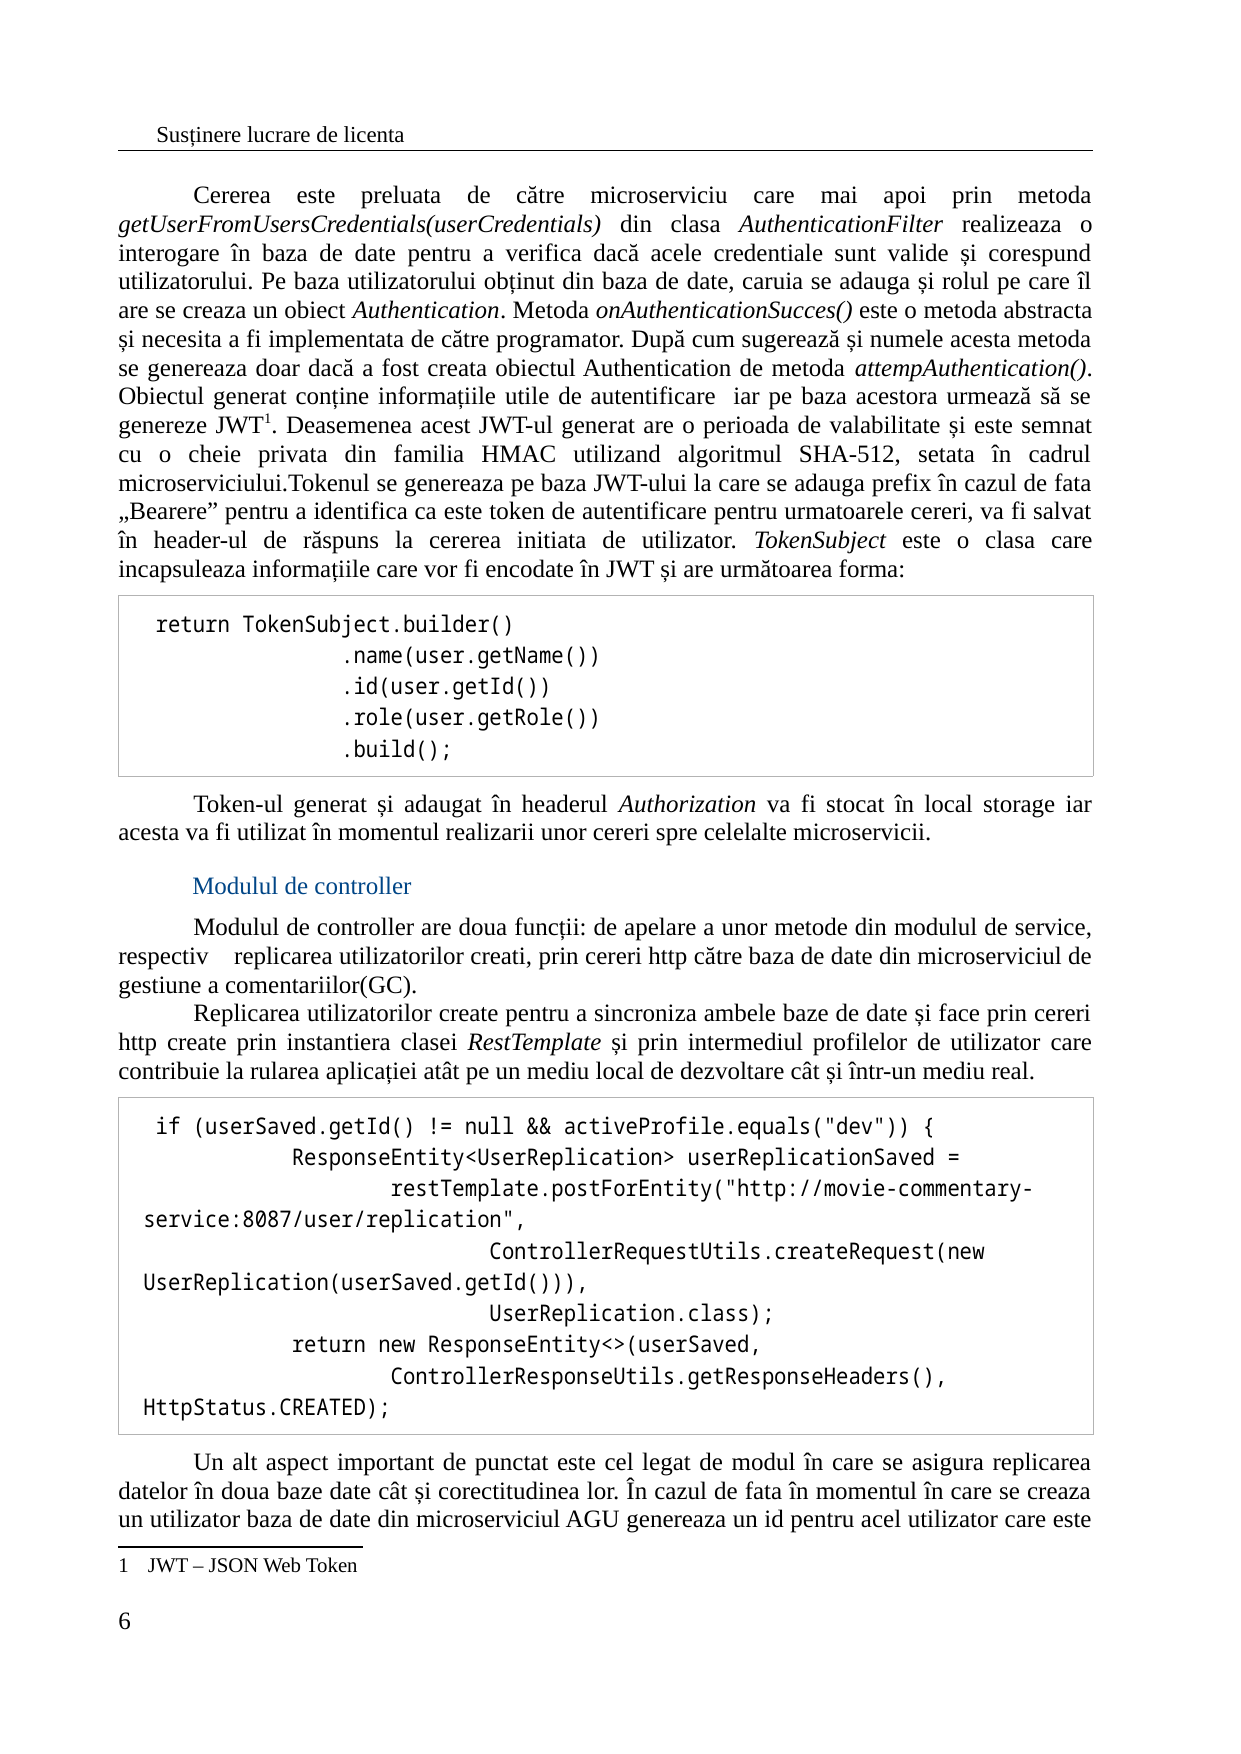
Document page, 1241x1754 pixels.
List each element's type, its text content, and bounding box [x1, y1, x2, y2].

text Token-ul generat și adaugat în headerul Authorization va fi stocat în local storage iar acesta va fi utilizat în momentul realizarii unor cereri spre celelalte microservicii. [118, 789, 1093, 846]
text Replicarea utilizatorilor create pentru a sincroniza ambele baze de date și face prin cereri http create prin instantiera clasei RestTemplate și prin intermediul profilelor de utilizator care contribuie la rularea aplicației atât pe un mediu local de dezvoltare cât și într-un mediu real. [118, 998, 1093, 1085]
text JWT – JSON Web Token [118, 1553, 1093, 1577]
text return new ResponseEntity<>(userSaved, [119, 1316, 1093, 1347]
text UserReplication.class); [119, 1284, 1093, 1316]
text .build(); [119, 720, 1093, 776]
text ControllerResponseUtils.getResponseHeaders(), HttpStatus.CREATED); [119, 1347, 1093, 1434]
text .role(user.getRole()) [119, 689, 1093, 720]
subtitle Modulul de controller [192, 871, 1093, 900]
text Un alt aspect important de punctat este cel legat de modul în care se asigura replicarea datelor în doua baze date cât și corectitudinea lor. În cazul de fata în momentul în care se creaza un utilizator baza de date din microserviciul AGU genereaza un id pentru acel utilizator care este [118, 1447, 1093, 1533]
text .name(user.getName()) [119, 626, 1093, 658]
text Modulul de controller are doua funcții: de apelare a unor metode din modulul de service, respectiv replicarea utilizatorilor creati, prin cereri http către baza de date din microserviciul de gestiune a comentariilor(GC). [118, 912, 1093, 998]
text ResponseEntity<UserReplication> userReplicationSaved = [119, 1128, 1093, 1159]
text .id(user.getId()) [119, 658, 1093, 689]
text restTemplate.postForEntity("http://movie-commentary-service:8087/user/replication", [119, 1159, 1093, 1222]
text Cererea este preluata de către microserviciu care mai apoi prin metoda getUserFromUsersCredentials(userCredentials) din clasa AuthenticationFilter realizeaza o interogare în baza de date pentru a verifica dacă acele credentiale sunt valide și corespund utilizatorului. Pe baza utilizatorului obținut din baza de date, caruia se adauga și rolul pe care îl are se creaza un obiect Authentication. Metoda onAuthenticationSucces() este o metoda abstracta și necesita a fi implementata de către programator. După cum sugerează și numele acesta metoda se genereaza doar dacă a fost creata obiectul Authentication de metoda attempAuthentication(). Obiectul generat conține informațiile utile de autentificare iar pe baza acestora urmează să se genereze JWT. Deasemenea acest JWT-ul generat are o perioada de valabilitate și este semnat cu o cheie privata din familia HMAC utilizand algoritmul SHA-512, setata în cadrul microserviciului.Tokenul se genereaza pe baza JWT-ului la care se adauga prefix în cazul de fata „Bearere” pentru a identifica ca este token de autentificare pentru urmatoarele cereri, va fi salvat în header-ul de răspuns la cererea initiata de utilizator. TokenSubject este o clasa care incapsuleaza informațiile care vor fi encodate în JWT și are următoarea forma: [118, 180, 1093, 583]
text return TokenSubject.builder() [119, 596, 1093, 626]
text ControllerRequestUtils.createRequest(new UserReplication(userSaved.getId())), [119, 1222, 1093, 1284]
text if (userSaved.getId() != null && activeProfile.equals("dev")) { [119, 1098, 1093, 1128]
